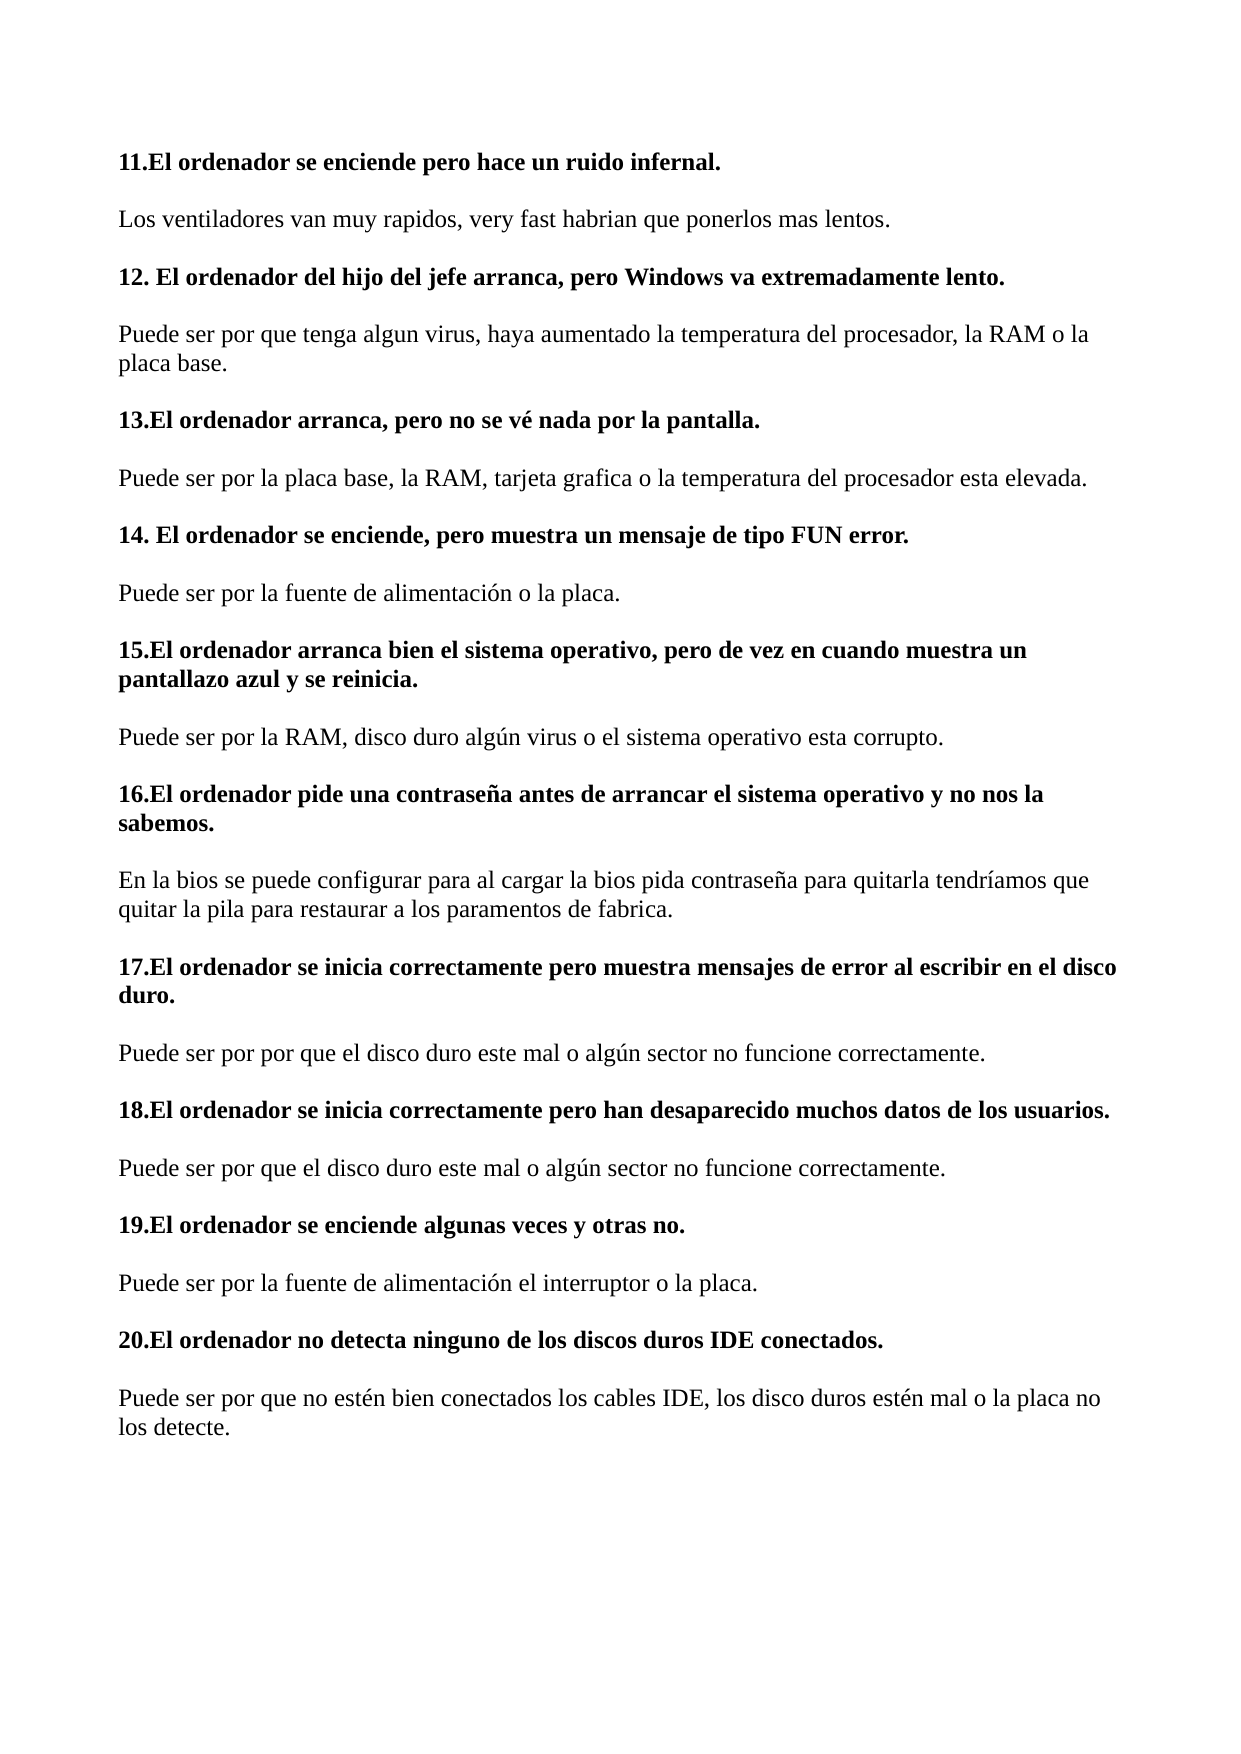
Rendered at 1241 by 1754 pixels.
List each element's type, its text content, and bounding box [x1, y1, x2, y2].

text Los ventiladores van muy rapidos, very fast habrian que ponerlos mas lentos. [118, 204, 1122, 233]
text 13.El ordenador arranca, pero no se vé nada por la pantalla. [118, 406, 1122, 434]
text 17.El ordenador se inicia correctamente pero muestra mensajes de error al escribir en el disco duro. [118, 952, 1122, 1009]
text Puede ser por la fuente de alimentación el interruptor o la placa. [118, 1268, 1122, 1297]
text Puede ser por la fuente de alimentación o la placa. [118, 578, 1122, 607]
text Puede ser por por que el disco duro este mal o algún sector no funcione correctamente. [118, 1038, 1122, 1067]
text Puede ser por la RAM, disco duro algún virus o el sistema operativo esta corrupto. [118, 722, 1122, 751]
text Puede ser por la placa base, la RAM, tarjeta grafica o la temperatura del procesador esta elevada. [118, 463, 1122, 492]
text 15.El ordenador arranca bien el sistema operativo, pero de vez en cuando muestra un pantallazo azul y se reinicia. [118, 636, 1122, 693]
text 14. El ordenador se enciende, pero muestra un mensaje de tipo FUN error. [118, 521, 1122, 549]
text En la bios se puede configurar para al cargar la bios pida contraseña para quitarla tendríamos que quitar la pila para restaurar a los paramentos de fabrica. [118, 866, 1122, 923]
text 16.El ordenador pide una contraseña antes de arrancar el sistema operativo y no nos la sabemos. [118, 779, 1122, 837]
text 12. El ordenador del hijo del jefe arranca, pero Windows va extremadamente lento. [118, 262, 1122, 291]
text Puede ser por que no estén bien conectados los cables IDE, los disco duros estén mal o la placa no los detecte. [118, 1383, 1122, 1441]
text 11.El ordenador se enciende pero hace un ruido infernal. [118, 147, 1122, 176]
text Puede ser por que tenga algun virus, haya aumentado la temperatura del procesador, la RAM o la placa base. [118, 319, 1122, 377]
text 20.El ordenador no detecta ninguno de los discos duros IDE conectados. [118, 1326, 1122, 1354]
text Puede ser por que el disco duro este mal o algún sector no funcione correctamente. [118, 1153, 1122, 1182]
text 19.El ordenador se enciende algunas veces y otras no. [118, 1211, 1122, 1239]
text 18.El ordenador se inicia correctamente pero han desaparecido muchos datos de los usuarios. [118, 1096, 1122, 1124]
